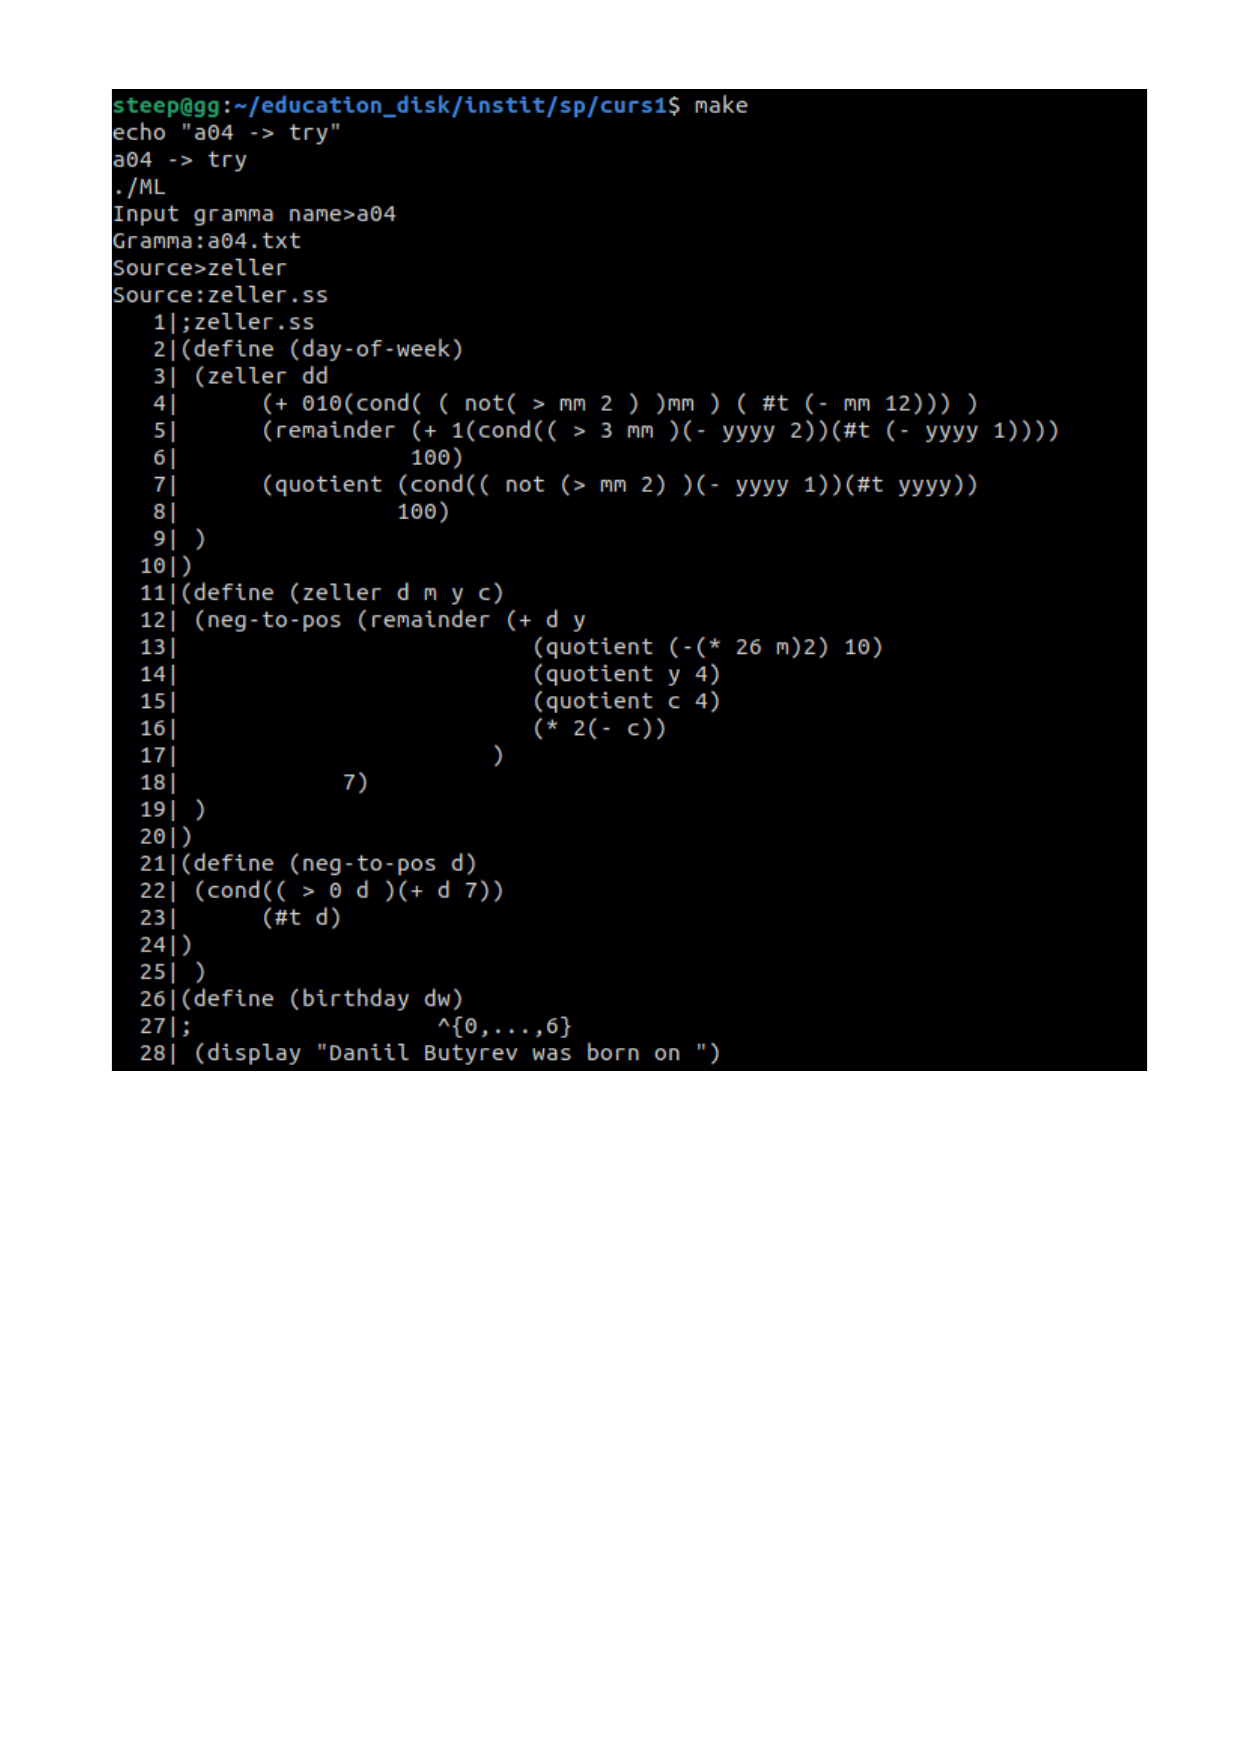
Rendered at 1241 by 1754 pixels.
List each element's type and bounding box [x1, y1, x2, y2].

picture [111, 89, 1148, 1071]
